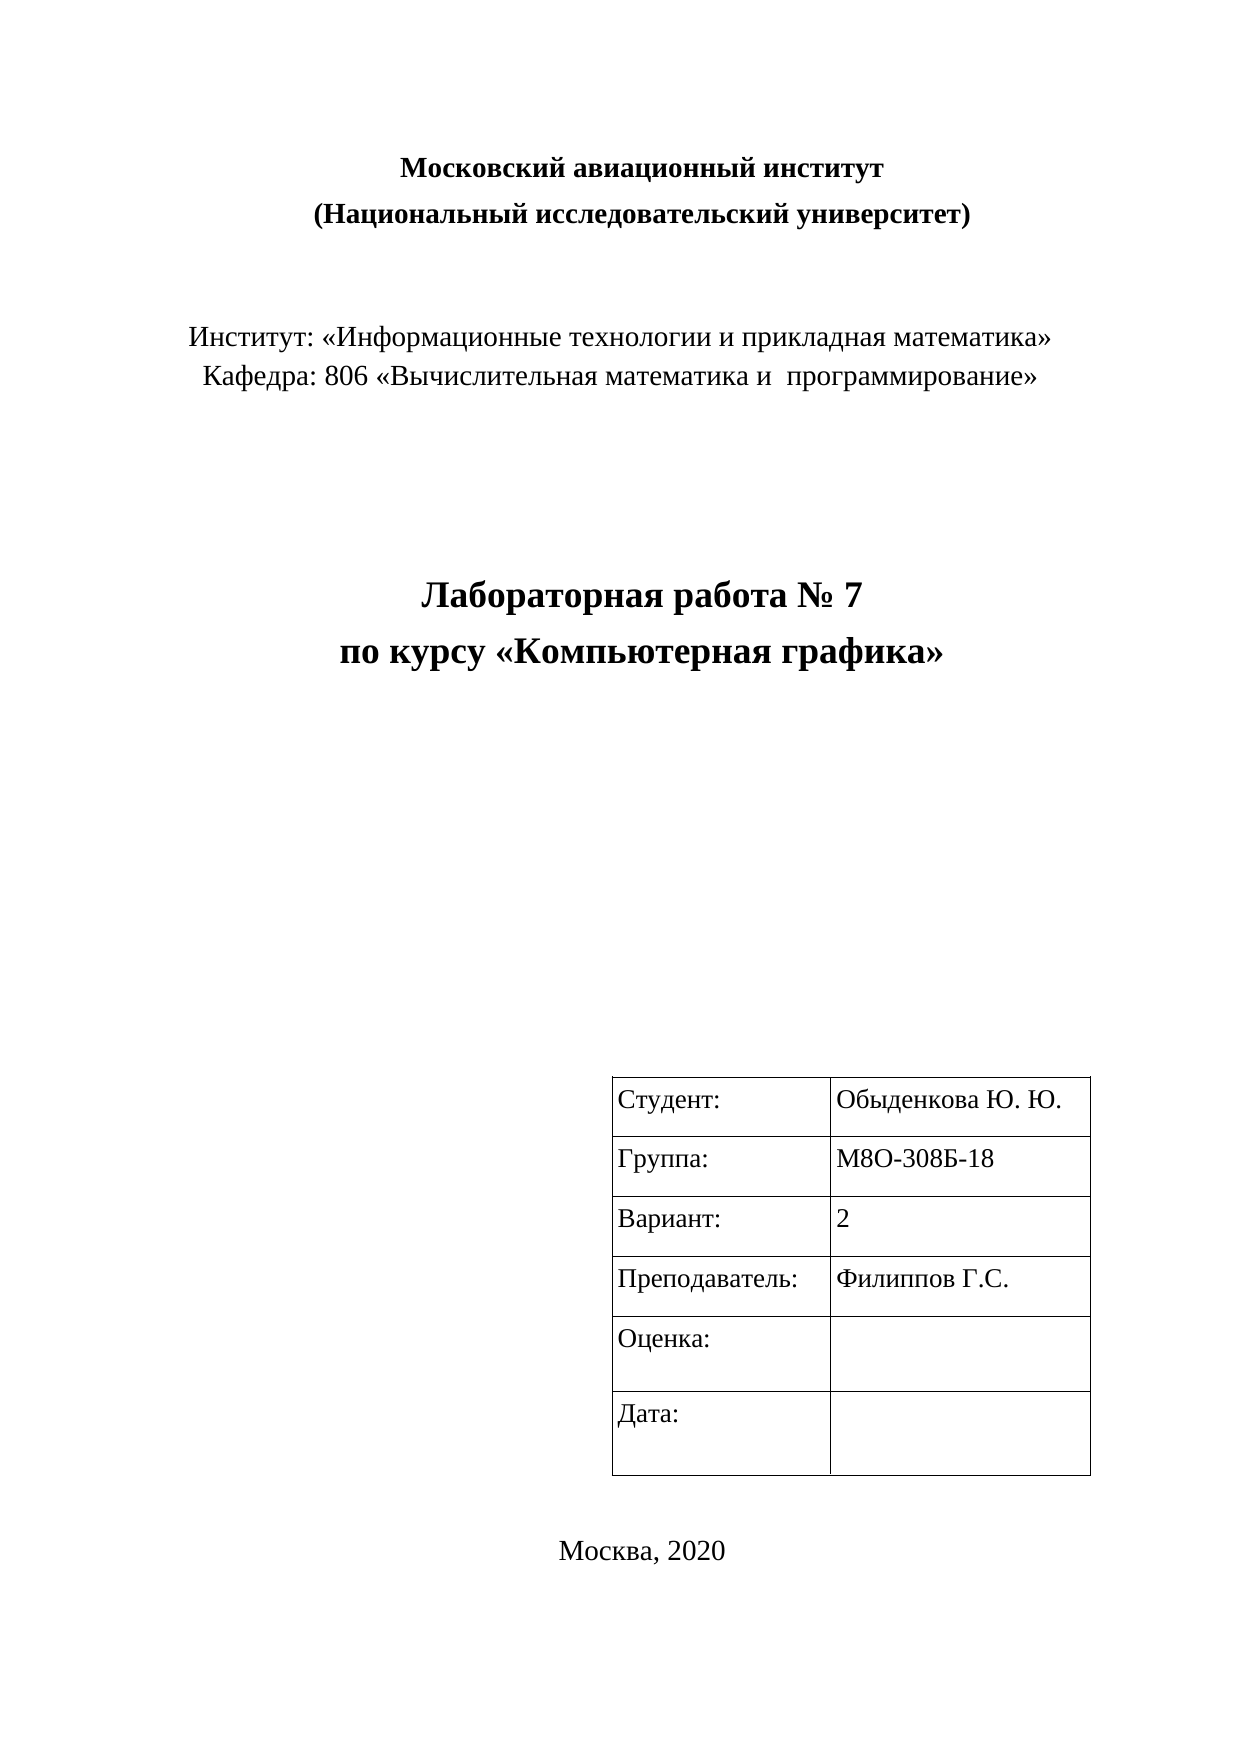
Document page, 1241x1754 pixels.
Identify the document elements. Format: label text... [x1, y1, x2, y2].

table_cell Дата: [613, 1392, 830, 1474]
text Институт: «Информационные технологии и прикладная математика» [150, 319, 1090, 353]
text по курсу «Компьютерная графика» [150, 628, 1090, 672]
table_cell 2 [831, 1197, 1090, 1256]
table_cell Вариант: [613, 1197, 830, 1256]
table_cell Преподаватель: [613, 1257, 830, 1316]
text (Национальный исследовательский университет) [150, 196, 1090, 229]
table_cell Оценка: [613, 1317, 830, 1391]
table_cell М8О-308Б-18 [831, 1137, 1090, 1196]
text Москва, 2020 [150, 1533, 1090, 1567]
table_header Обыденкова Ю. Ю. [831, 1078, 1090, 1136]
table_cell [831, 1392, 1090, 1474]
table_header Студент: [613, 1078, 830, 1136]
text Московский авиационный институт [150, 150, 1090, 183]
table_cell Филиппов Г.С. [831, 1257, 1090, 1316]
table_cell Группа: [613, 1137, 830, 1196]
table_cell [831, 1317, 1090, 1391]
text Кафедра: 806 «Вычислительная математика и программирование» [150, 358, 1090, 391]
text Лабораторная работа № 7 [150, 573, 1090, 616]
